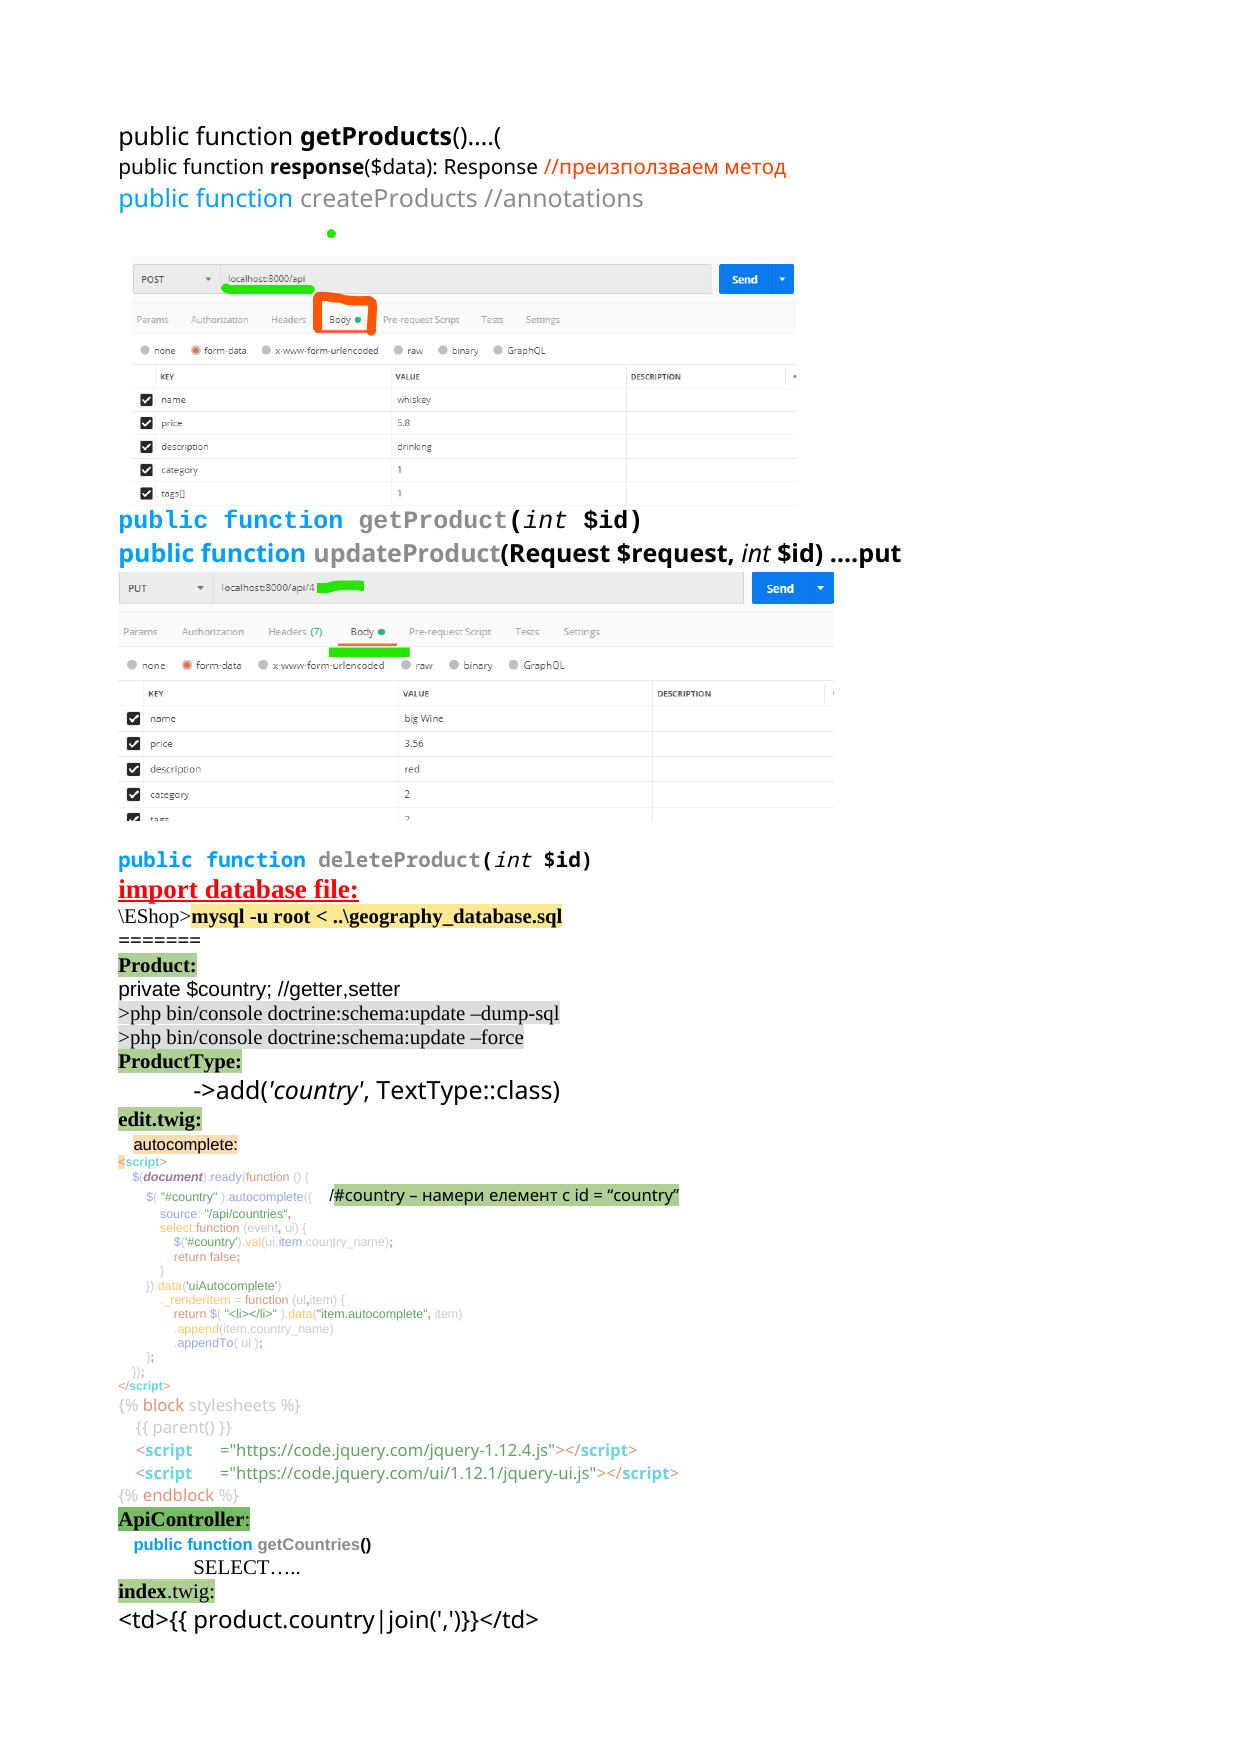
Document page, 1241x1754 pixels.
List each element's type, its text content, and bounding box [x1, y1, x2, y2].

text <script> $(document).ready(function () { $( "#country" ).autocomplete({ /#country – намери елемент с id = “country” source: "/api/countries", select:function (event, ui) { $('#country').val(ui.item.country_name); return false; } }).data('uiAutocomplete') ._renderItem = function (ul,item) { return $( "<li></li>" ).data("item.autocomplete", item) .append(item.country_name) .appendTo( ul ); }; }); </script> [118, 1155, 1122, 1393]
picture [117, 572, 834, 821]
text private $country; //getter,setter [118, 977, 1122, 1001]
text public function getCountries() [118, 1531, 1122, 1555]
text ApiController: [118, 1507, 1122, 1531]
text edit.twig: [118, 1107, 1122, 1131]
text public function getProducts()….( [118, 118, 1122, 152]
text >php bin/console doctrine:schema:update –dump-sql [118, 1001, 1122, 1024]
text ->add('country', TextType::class) [118, 1073, 1122, 1107]
text <td>{{ product.country|join(',')}}</td> [118, 1603, 1122, 1636]
text SELECT….. [118, 1555, 1122, 1579]
picture [131, 228, 797, 506]
text import database file: [118, 873, 1122, 904]
text ======= [118, 928, 1122, 952]
text {{ parent() }} <script src="https://code.jquery.com/jquery-1.12.4.js"></script> <script src="https://code.jquery.com/ui/1.12.1/jquery-ui.js"></script> {% endblock %} [118, 1416, 1122, 1507]
text ProductType: [118, 1049, 1122, 1073]
text public function getProduct(int $id) [118, 508, 1122, 536]
text Product: [118, 952, 1122, 977]
text public function updateProduct(Request $request, int $id) ….put [118, 536, 1122, 570]
text index.twig: [118, 1579, 1122, 1603]
text autocomplete: [118, 1131, 1122, 1155]
text \EShop>mysql -u root < ..\geography_database.sql [118, 904, 1122, 928]
text public function response($data): Response //преизползваем метод [118, 152, 1122, 181]
text {% block stylesheets %} [118, 1393, 1122, 1416]
text public function createProducts //annotations() [118, 181, 1122, 215]
text >php bin/console doctrine:schema:update –force [118, 1024, 1122, 1049]
text public function deleteProduct(int $id) [118, 845, 1122, 873]
